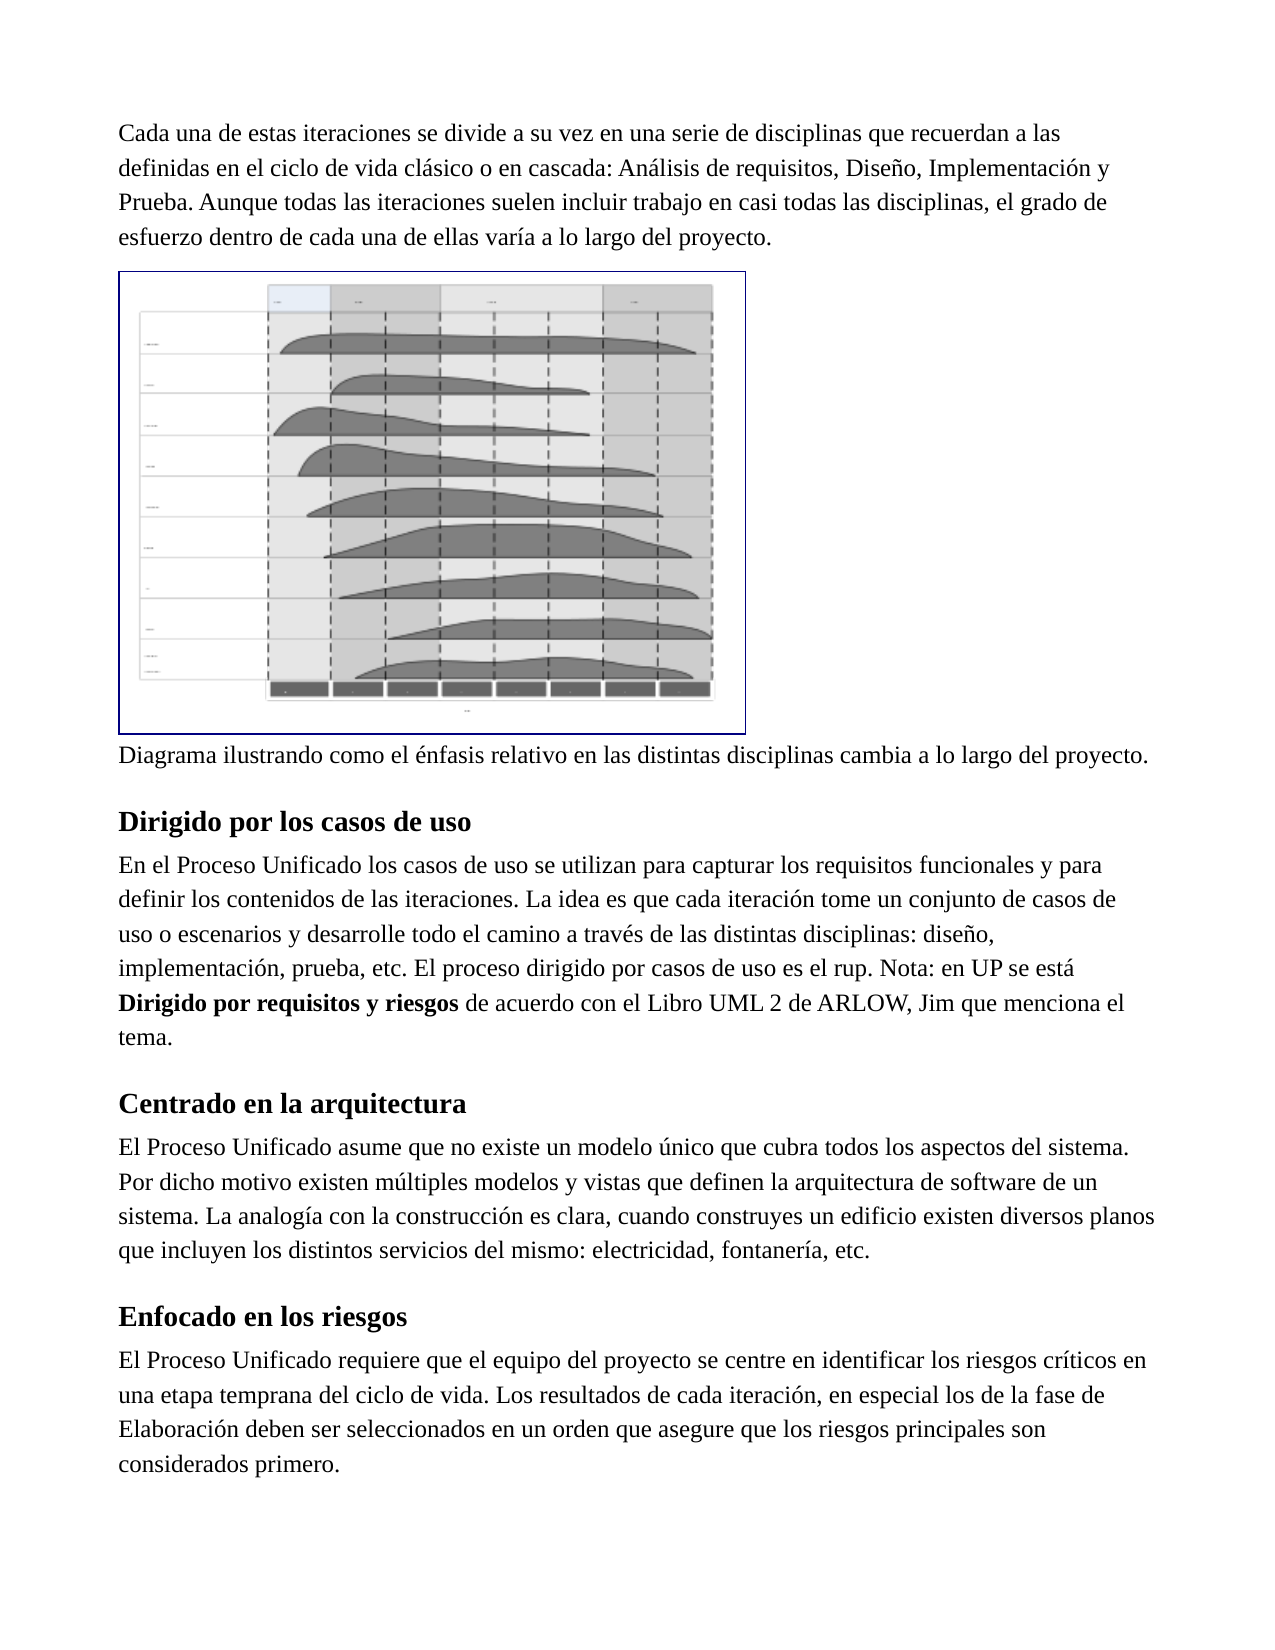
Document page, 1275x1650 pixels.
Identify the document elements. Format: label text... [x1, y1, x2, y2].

text El Proceso Unificado asume que no existe un modelo único que cubra todos los aspectos del sistema. Por dicho motivo existen múltiples modelos y vistas que definen la arquitectura de software de un sistema. La analogía con la construcción es clara, cuando construyes un edificio existen diversos planos que incluyen los distintos servicios del mismo: electricidad, fontanería, etc. [118, 1132, 1157, 1264]
text En el Proceso Unificado los casos de uso se utilizan para capturar los requisitos funcionales y para definir los contenidos de las iteraciones. La idea es que cada iteración tome un conjunto de casos de uso o escenarios y desarrolle todo el camino a través de las distintas disciplinas: diseño, implementación, prueba, etc. El proceso dirigido por casos de uso es el rup. Nota: en UP se está Dirigido por requisitos y riesgos de acuerdo con el Libro UML 2 de ARLOW, Jim que menciona el tema. [118, 850, 1157, 1051]
text El Proceso Unificado requiere que el equipo del proyecto se centre en identificar los riesgos críticos en una etapa temprana del ciclo de vida. Los resultados de cada iteración, en especial los de la fase de Elaboración deben ser seleccionados en un orden que asegure que los riesgos principales son considerados primero. [118, 1345, 1157, 1477]
picture [120, 272, 745, 733]
text Cada una de estas iteraciones se divide a su vez en una serie de disciplinas que recuerdan a las definidas en el ciclo de vida clásico o en cascada: Análisis de requisitos, Diseño, Implementación y Prueba. Aunque todas las iteraciones suelen incluir trabajo en casi todas las disciplinas, el grado de esfuerzo dentro de cada una de ellas varía a lo largo del proyecto. [118, 118, 1157, 250]
subtitle Dirigido por los casos de uso [118, 804, 1157, 838]
subtitle Centrado en la arquitectura [118, 1086, 1157, 1120]
subtitle Enfocado en los riesgos [118, 1299, 1157, 1333]
text Diagrama ilustrando como el énfasis relativo en las distintas disciplinas cambia a lo largo del proyecto. [118, 740, 1157, 769]
